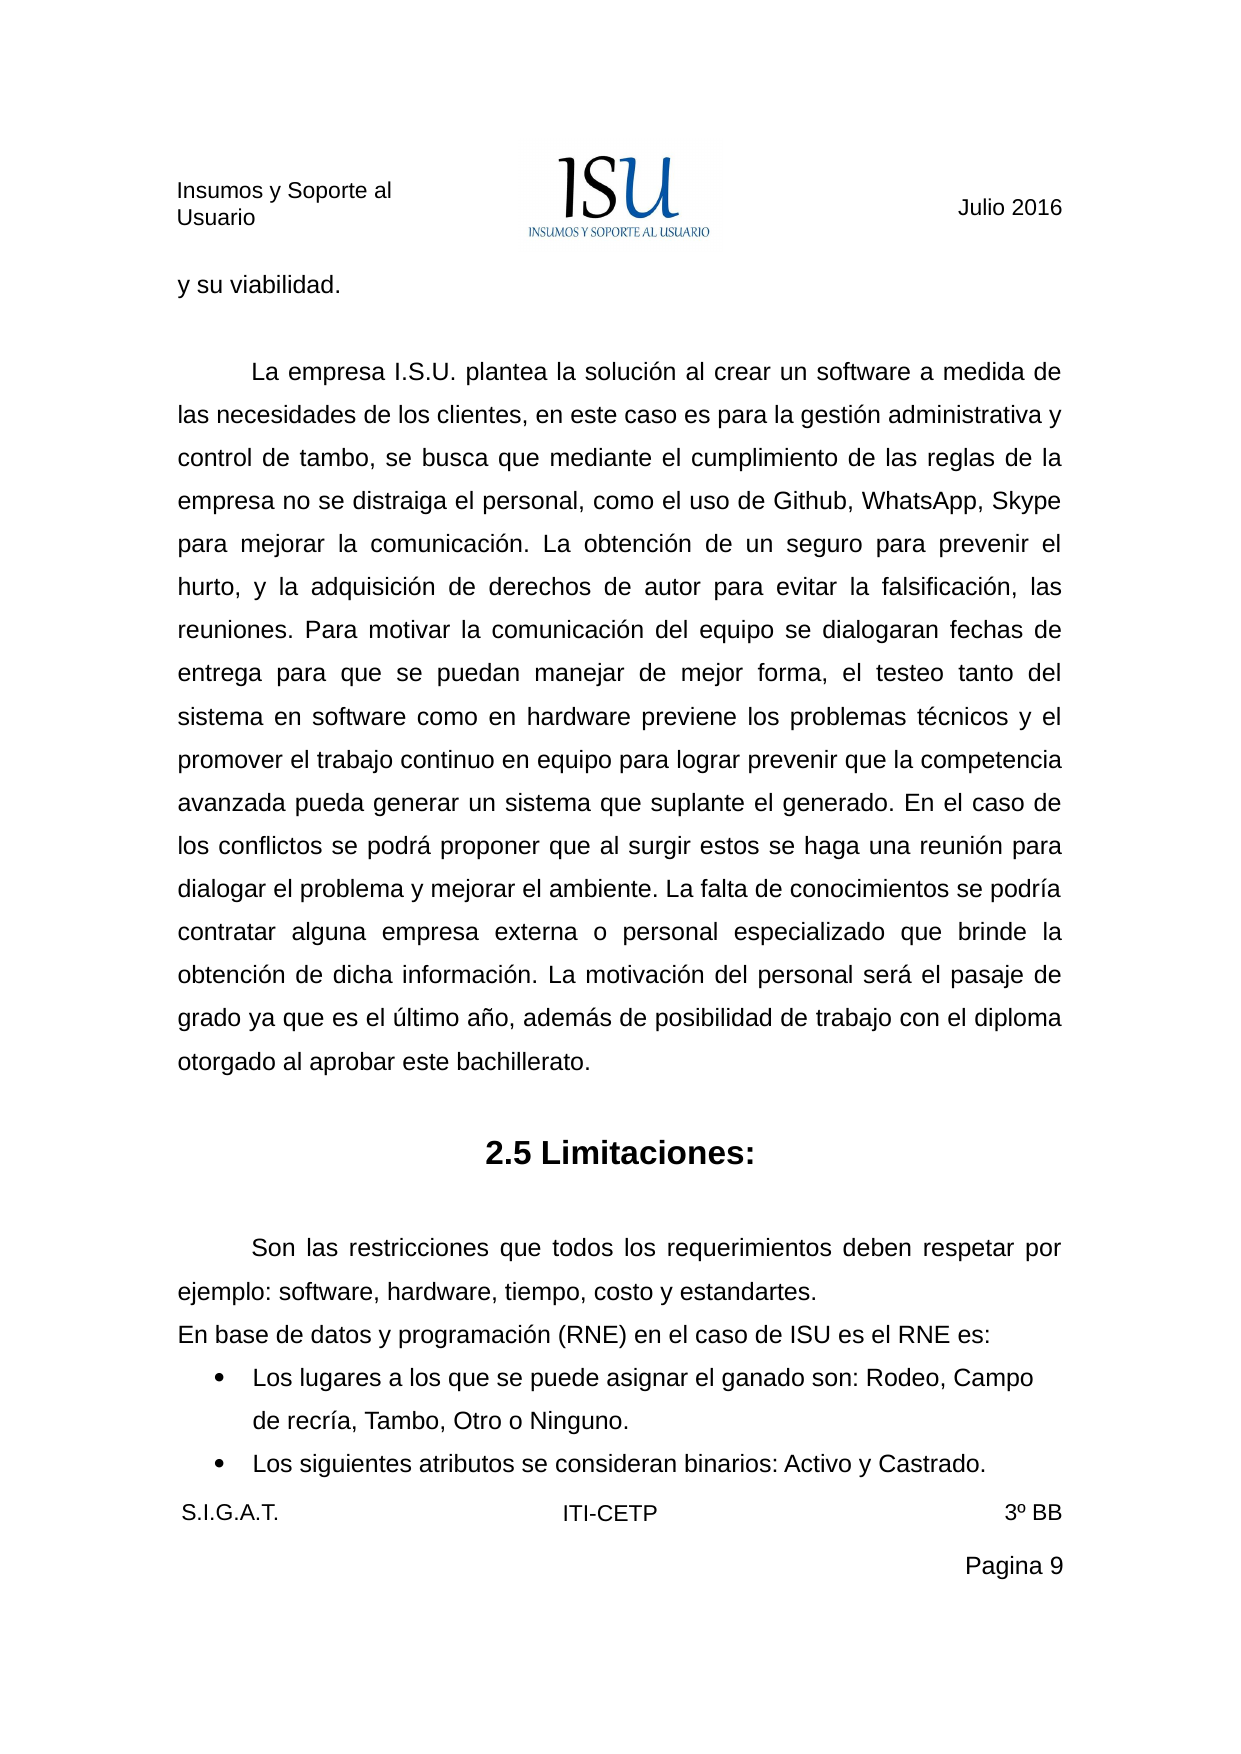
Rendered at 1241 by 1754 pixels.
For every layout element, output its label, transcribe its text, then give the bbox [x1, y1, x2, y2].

text 2.5 Limitaciones: [177, 1133, 1063, 1171]
text La empresa I.S.U. plantea la solución al crear un software a medida de las necesidades de los clientes, en este caso es para la gestión administrativa y control de tambo, se busca que mediante el cumplimiento de las reglas de la empresa no se distraiga el personal, como el uso de Github, WhatsApp, Skype para mejorar la comunicación. La obtención de un seguro para prevenir el hurto, y la adquisición de derechos de autor para evitar la falsificación, las reuniones. Para motivar la comunicación del equipo se dialogaran fechas de entrega para que se puedan manejar de mejor forma, el testeo tanto del sistema en software como en hardware previene los problemas técnicos y el promover el trabajo continuo en equipo para lograr prevenir que la competencia avanzada pueda generar un sistema que suplante el generado. En el caso de los conflictos se podrá proponer que al surgir estos se haga una reunión para dialogar el problema y mejorar el ambiente. La falta de conocimientos se podría contratar alguna empresa externa o personal especializado que brinde la obtención de dicha información. La motivación del personal será el pasaje de grado ya que es el último año, además de posibilidad de trabajo con el diploma otorgado al aprobar este bachillerato. [177, 356, 1063, 1075]
text y su viabilidad. [177, 270, 1063, 299]
text En base de datos y programación (RNE) en el caso de ISU es el RNE es: [177, 1320, 1063, 1348]
picture [517, 138, 723, 252]
text Son las restricciones que todos los requerimientos deben respetar por ejemplo: software, hardware, tiempo, costo y estandartes. [177, 1233, 1063, 1305]
list Los siguientes atributos se consideran binarios: Activo y Castrado. [215, 1449, 1063, 1478]
list Los lugares a los que se puede asignar el ganado son: Rodeo, Campo de recría, Tambo, Otro o Ninguno. [215, 1363, 1063, 1435]
